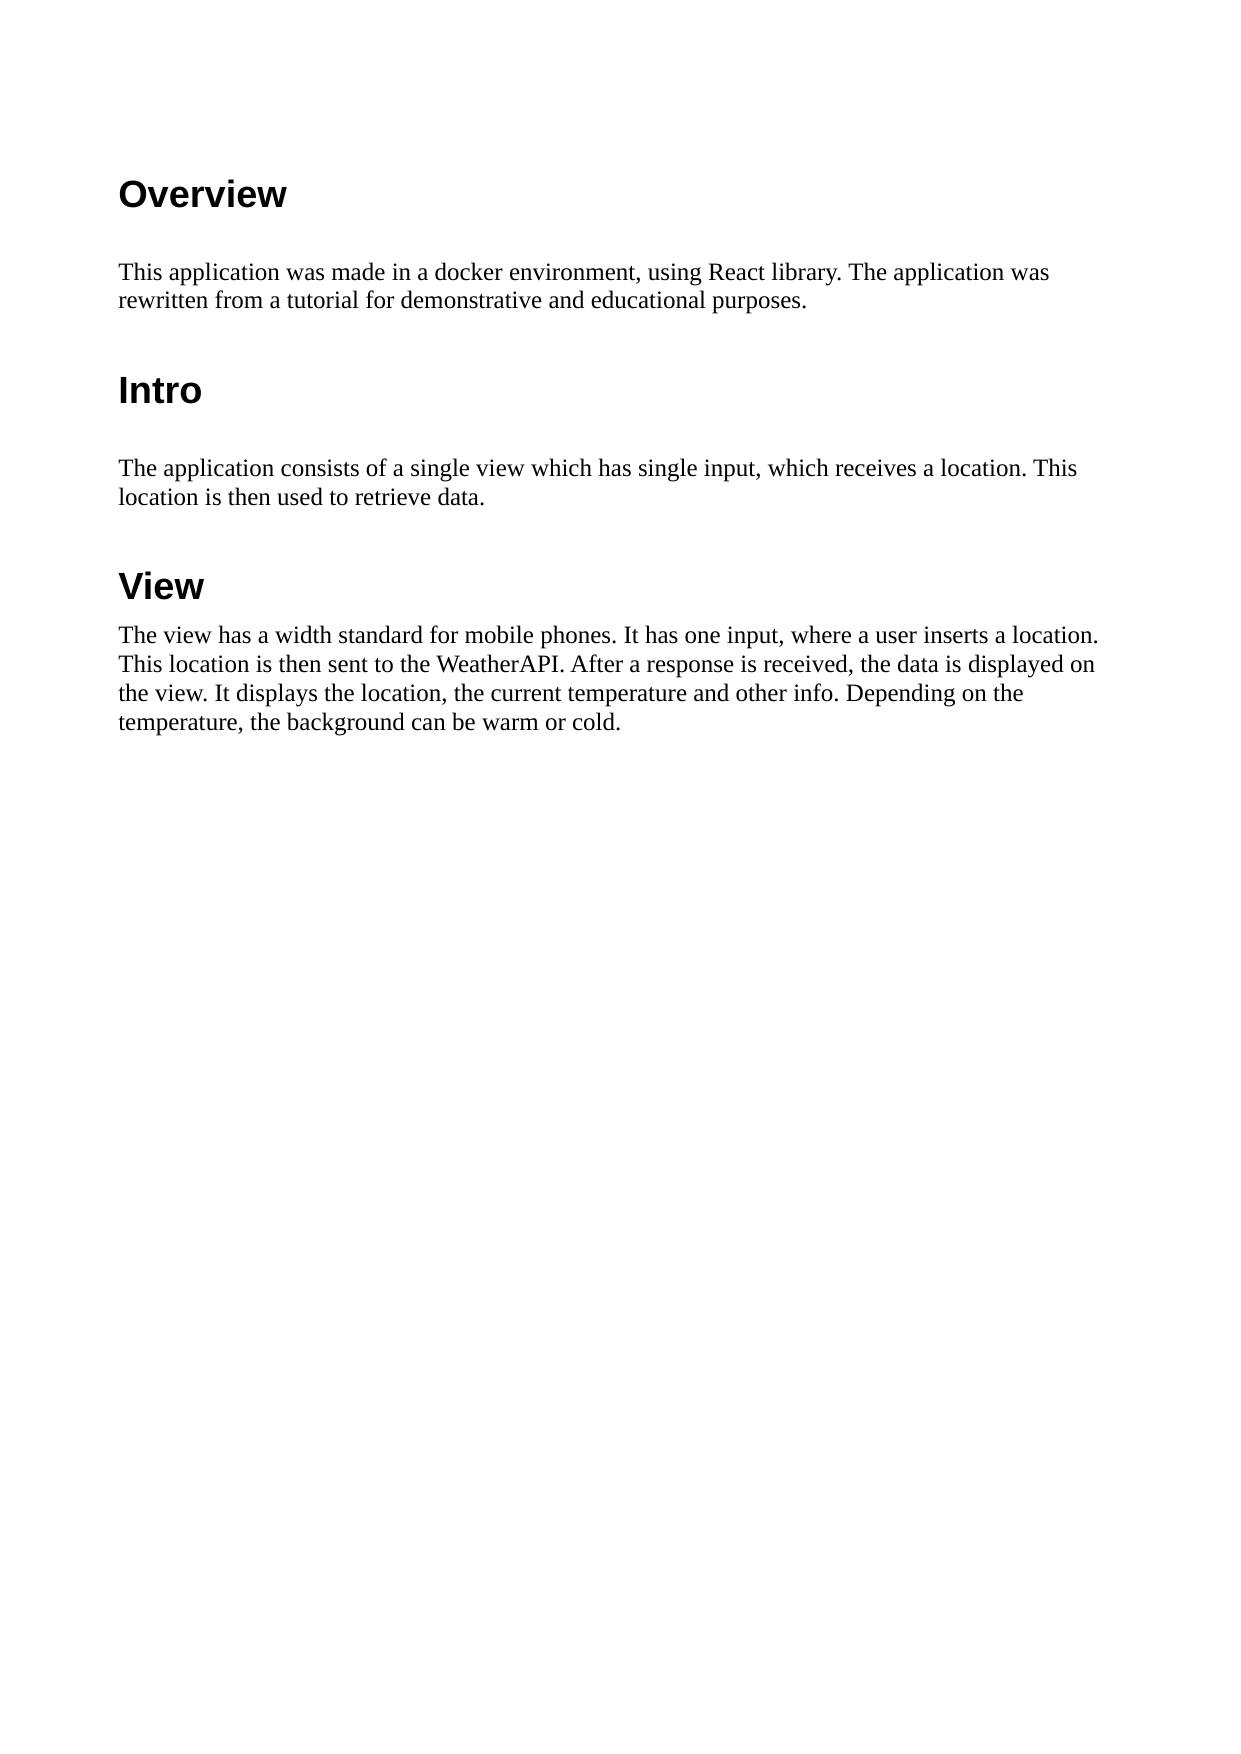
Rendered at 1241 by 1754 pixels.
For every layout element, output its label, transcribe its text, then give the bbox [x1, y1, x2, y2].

subtitle View [118, 564, 1122, 608]
subtitle Overview [118, 172, 1122, 216]
text The view has a width standard for mobile phones. It has one input, where a user inserts a location. This location is then sent to the WeatherAPI. After a response is received, the data is displayed on the view. It displays the location, the current temperature and other info. Depending on the temperature, the background can be warm or cold. [118, 620, 1122, 735]
subtitle Intro [118, 368, 1122, 412]
text This application was made in a docker environment, using React library. The application was rewritten from a tutorial for demonstrative and educational purposes. [118, 257, 1122, 314]
text The application consists of a single view which has single input, which receives a location. This location is then used to retrieve data. [118, 453, 1122, 510]
